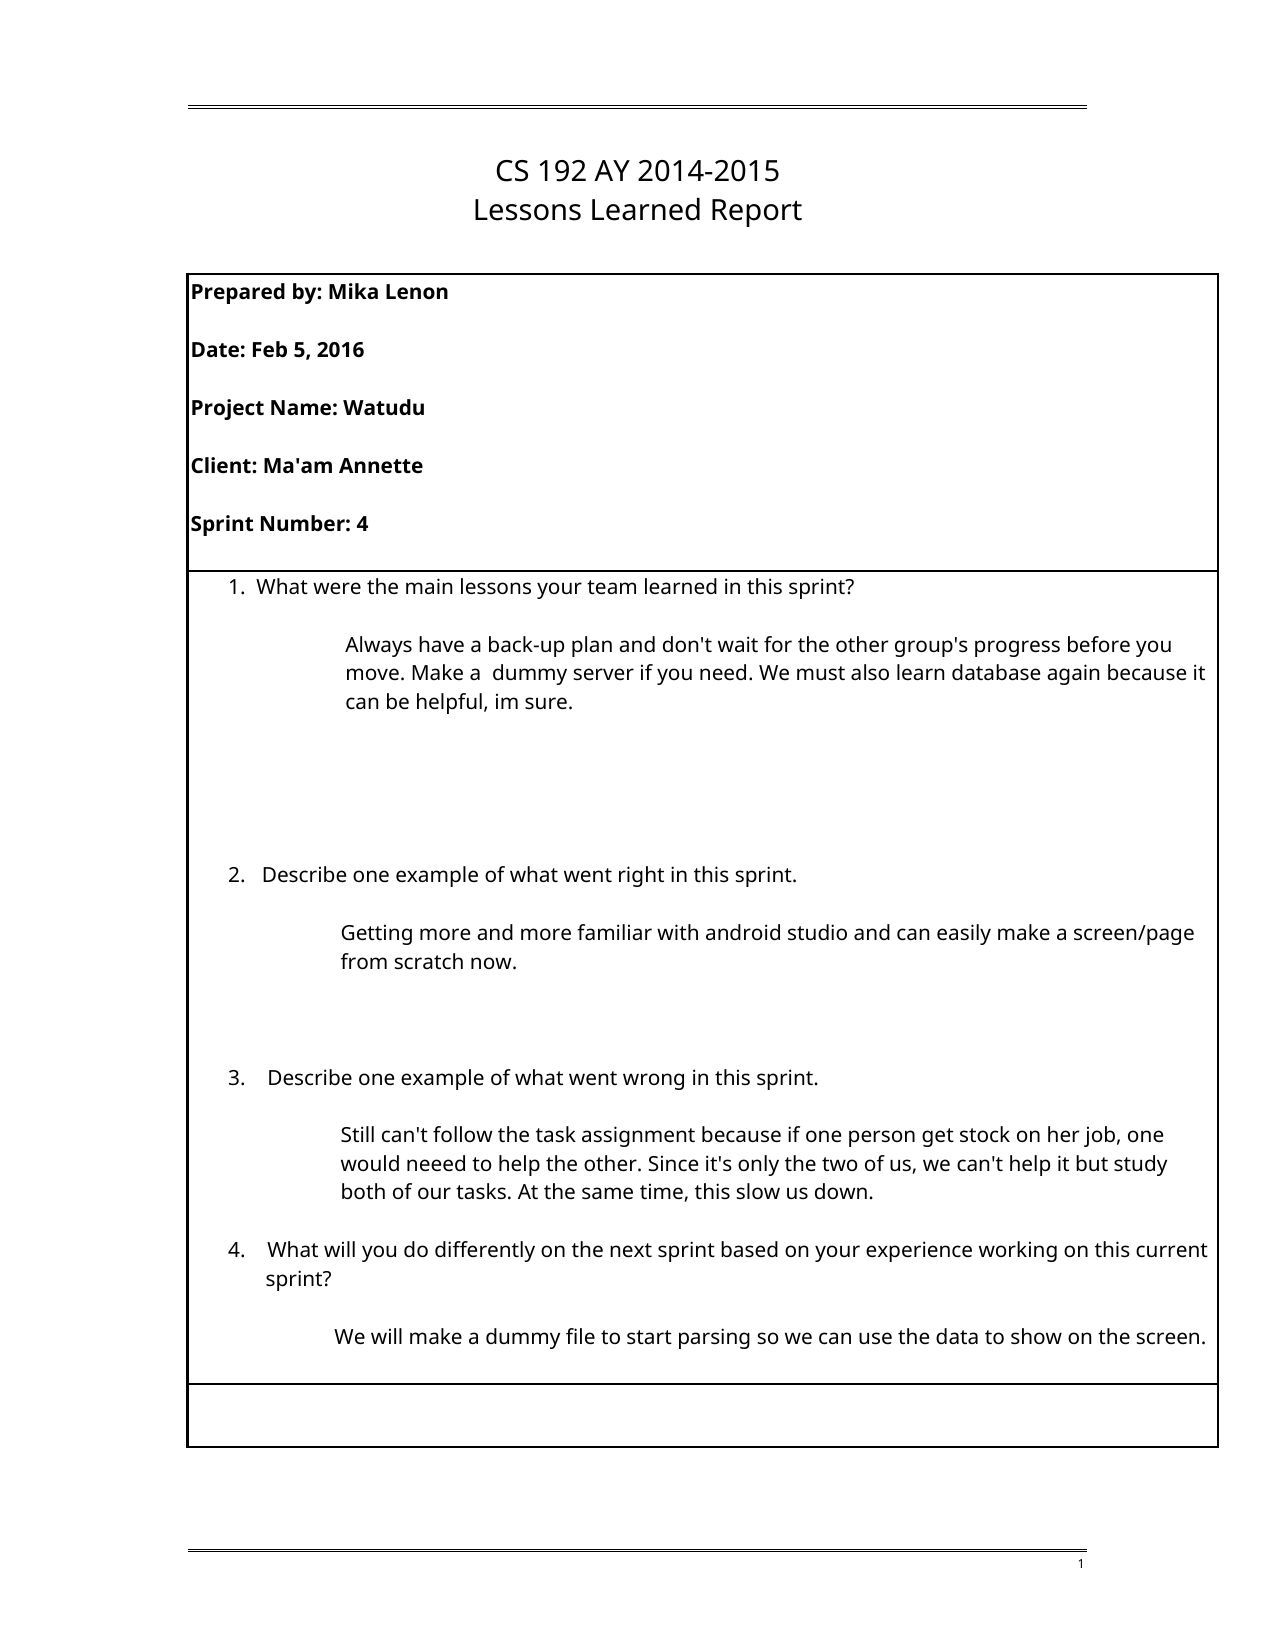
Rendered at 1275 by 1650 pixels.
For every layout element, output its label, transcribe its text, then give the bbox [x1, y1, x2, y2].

text CS 192 AY 2014-2015 [187, 150, 1087, 190]
text Lessons Learned Report [187, 190, 1087, 229]
table_cell 1. What were the main lessons your team learned in this sprint? Always have a back-up plan and don't wait for the other group's progress before you move. Make a dummy server if you need. We must also learn database again because it can be helpful, im sure. 2. Describe one example of what went right in this sprint. Getting more and more familiar with android studio and can easily make a screen/page from scratch now. 3. Describe one example of what went wrong in this sprint. Still can't follow the task assignment because if one person get stock on her job, one would neeed to help the other. Since it's only the two of us, we can't help it but study both of our tasks. At the same time, this slow us down. 4. What will you do differently on the next sprint based on your experience working on this current sprint? We will make a dummy file to start parsing so we can use the data to show on the screen. [189, 572, 1217, 1383]
table_cell [189, 1385, 1217, 1446]
table_header Prepared by: Mika Lenon Date: Feb 5, 2016 Project Name: Watudu Client: Ma'am Annette Sprint Number: 4 [189, 275, 1217, 570]
